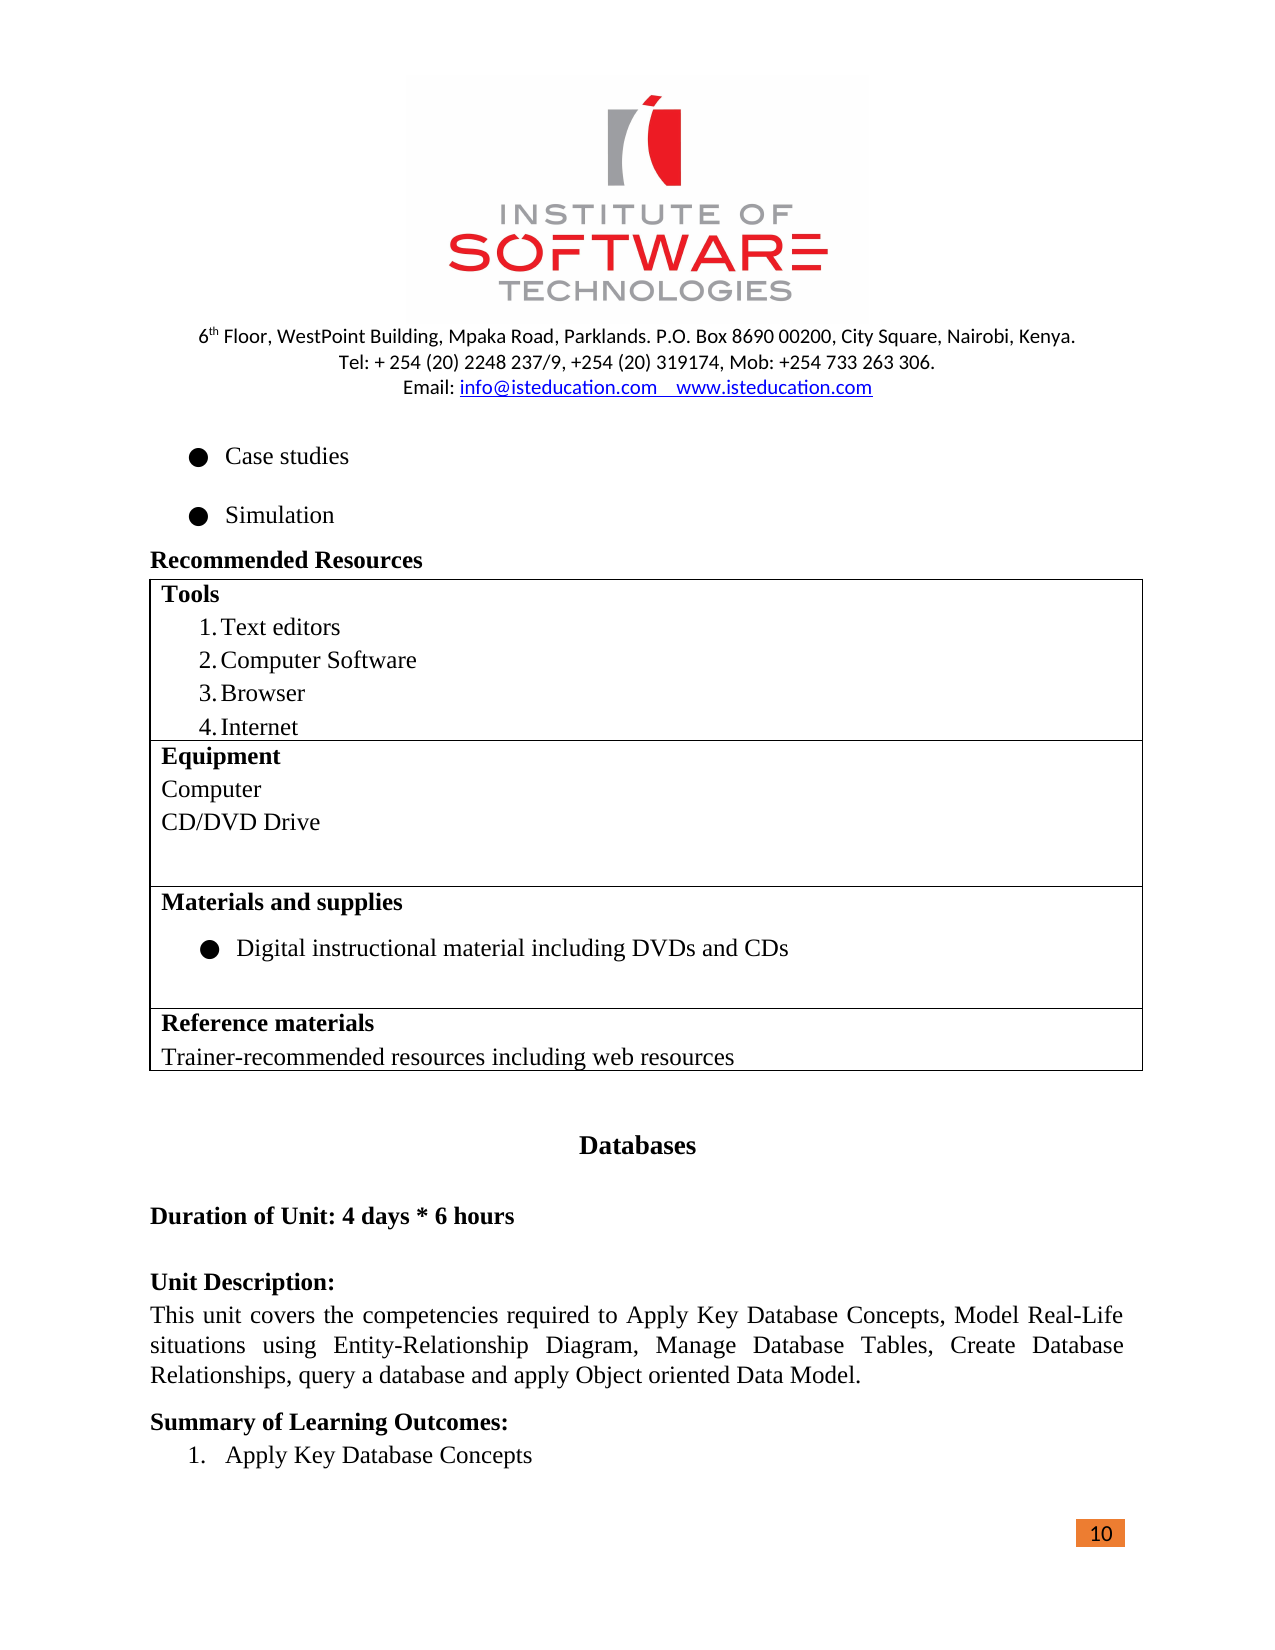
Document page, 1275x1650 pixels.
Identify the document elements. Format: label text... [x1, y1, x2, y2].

text Databases [150, 1129, 1125, 1161]
text Duration of Unit: 4 days * 6 hours [150, 1201, 1125, 1230]
text Summary of Learning Outcomes: [150, 1407, 1125, 1436]
text Unit Description: [150, 1267, 1125, 1296]
list Simulation [187, 487, 1125, 538]
table_cell Materials and supplies Digital instructional material including DVDs and CDs [151, 887, 1142, 1007]
table_cell Equipment Computer CD/DVD Drive [151, 741, 1142, 886]
table_cell Reference materials Trainer-recommended resources including web resources [151, 1009, 1142, 1070]
list Case studies [187, 428, 1125, 479]
text This unit covers the competencies required to Apply Key Database Concepts, Model Real-Life situations using Entity-Relationship Diagram, Manage Database Tables, Create Database Relationships, query a database and apply Object oriented Data Model. [150, 1300, 1125, 1389]
list Apply Key Database Concepts [187, 1440, 1125, 1469]
picture [406, 75, 869, 324]
text Recommended Resources [150, 545, 1125, 574]
table_header Tools Text editors Computer Software Browser Internet [151, 580, 1142, 740]
